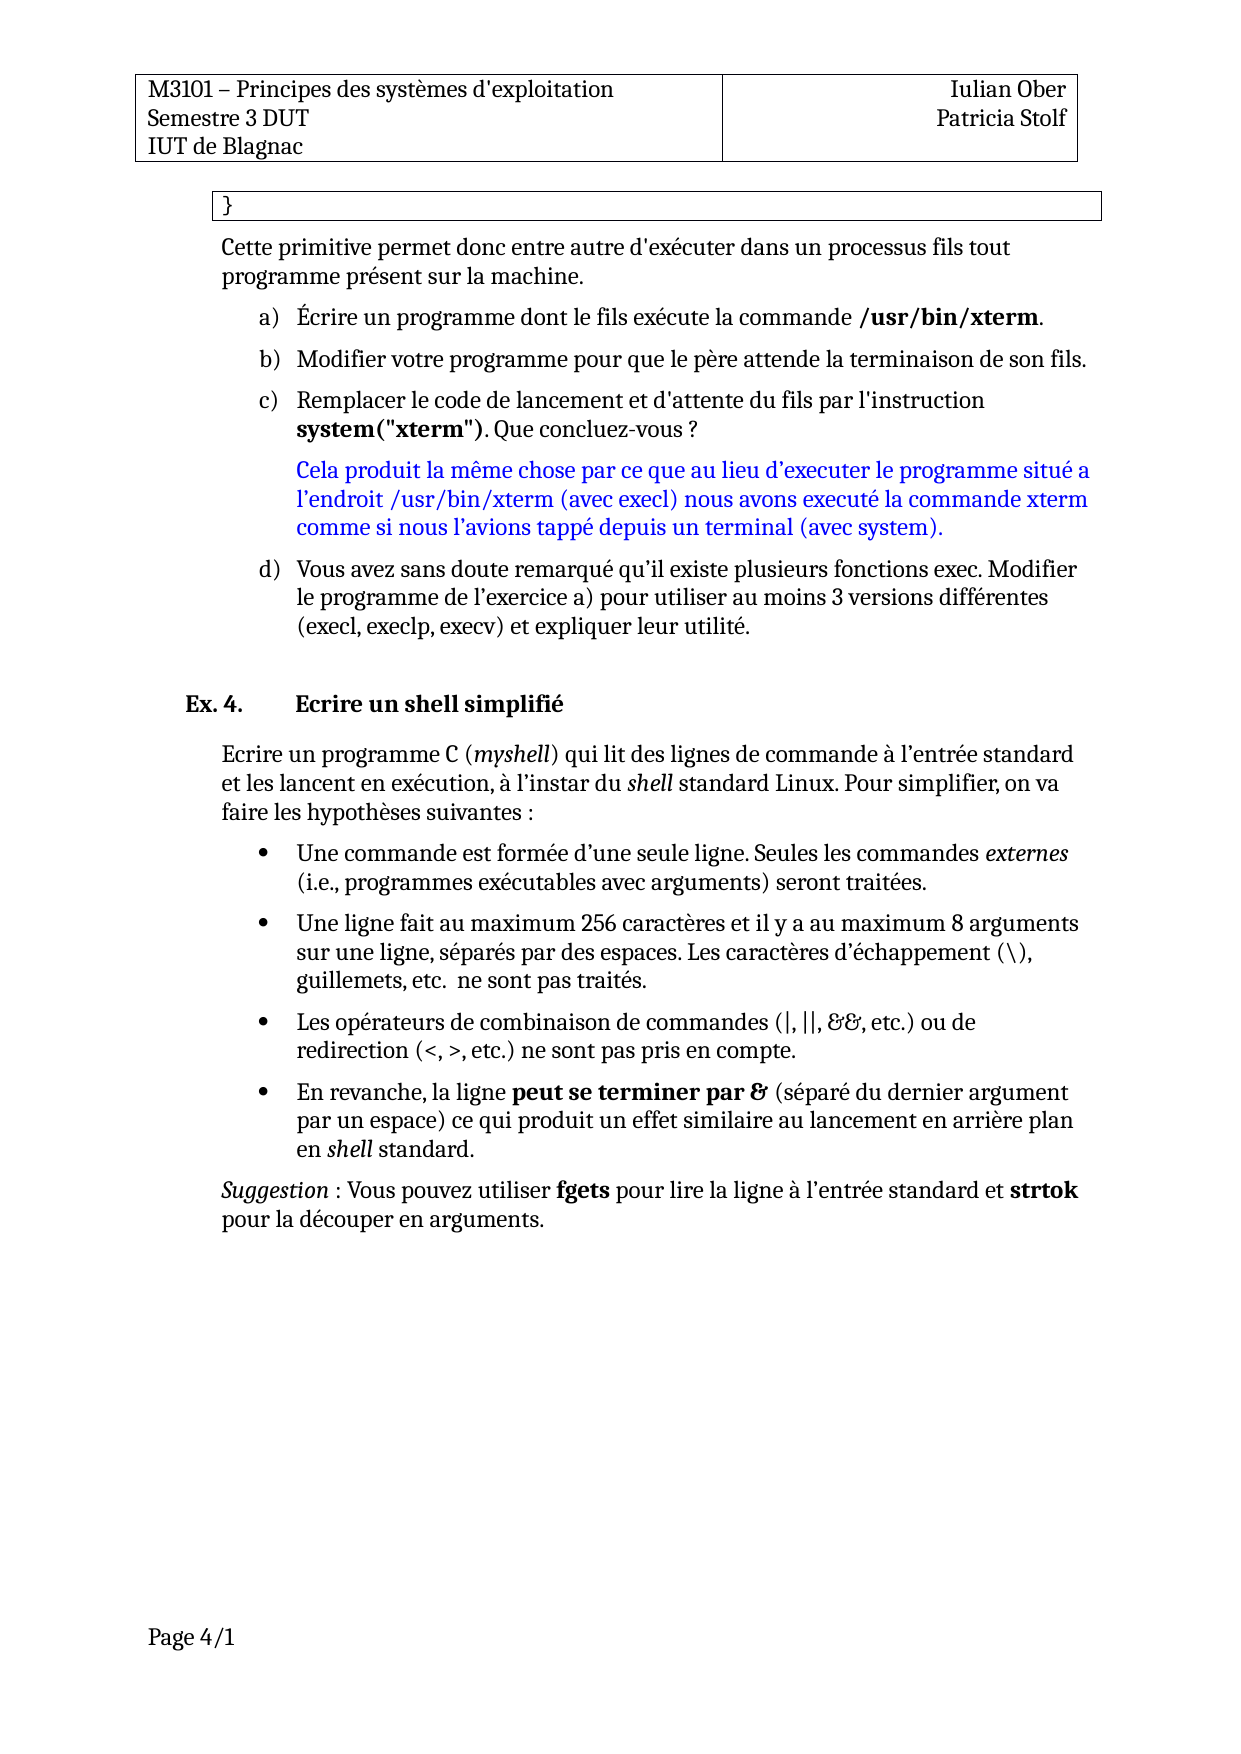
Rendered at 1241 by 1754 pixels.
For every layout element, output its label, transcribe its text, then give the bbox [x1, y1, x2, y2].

text Cette primitive permet donc entre autre d'exécuter dans un processus fils tout programme présent sur la machine. [221, 233, 1093, 291]
list En revanche, la ligne peut se terminer par & (séparé du dernier argument par un espace) ce qui produit un effet similaire au lancement en arrière plan en shell standard. [259, 1077, 1093, 1164]
list Une commande est formée d’une seule ligne. Seules les commandes externes (i.e., programmes exécutables avec arguments) seront traitées. [259, 839, 1093, 896]
list Écrire un programme dont le fils exécute la commande /usr/bin/xterm. [259, 303, 1093, 332]
list Les opérateurs de combinaison de commandes (|, ||, &&, etc.) ou de redirection (<, >, etc.) ne sont pas pris en compte. [259, 1007, 1093, 1065]
list Modifier votre programme pour que le père attende la terminaison de son fils. [259, 344, 1093, 373]
text Ecrire un programme C (myshell) qui lit des lignes de commande à l’entrée standard et les lancent en exécution, à l’instar du shell standard Linux. Pour simplifier, on va faire les hypothèses suivantes : [221, 740, 1093, 826]
list Cela produit la même chose par ce que au lieu d’executer le programme situé a l’endroit /usr/bin/xterm (avec execl) nous avons executé la commande xterm comme si nous l’avions tappé depuis un terminal (avec system). [259, 456, 1093, 542]
list Remplacer le code de lancement et d'attente du fils par l'instruction system("xterm"). Que concluez-vous ? [259, 386, 1093, 443]
text Suggestion : Vous pouvez utiliser fgets pour lire la ligne à l’entrée standard et strtok pour la découper en arguments. [221, 1176, 1093, 1234]
text } [213, 192, 1101, 220]
list Vous avez sans doute remarqué qu’il existe plusieurs fonctions exec. Modifier le programme de l’exercice a) pour utiliser au moins 3 versions différentes (execl, execlp, execv) et expliquer leur utilité. [259, 554, 1093, 641]
list Ecrire un shell simplifié [185, 690, 1093, 719]
list Une ligne fait au maximum 256 caractères et il y a au maximum 8 arguments sur une ligne, séparés par des espaces. Les caractères d’échappement (\), guillemets, etc. ne sont pas traités. [259, 909, 1093, 995]
